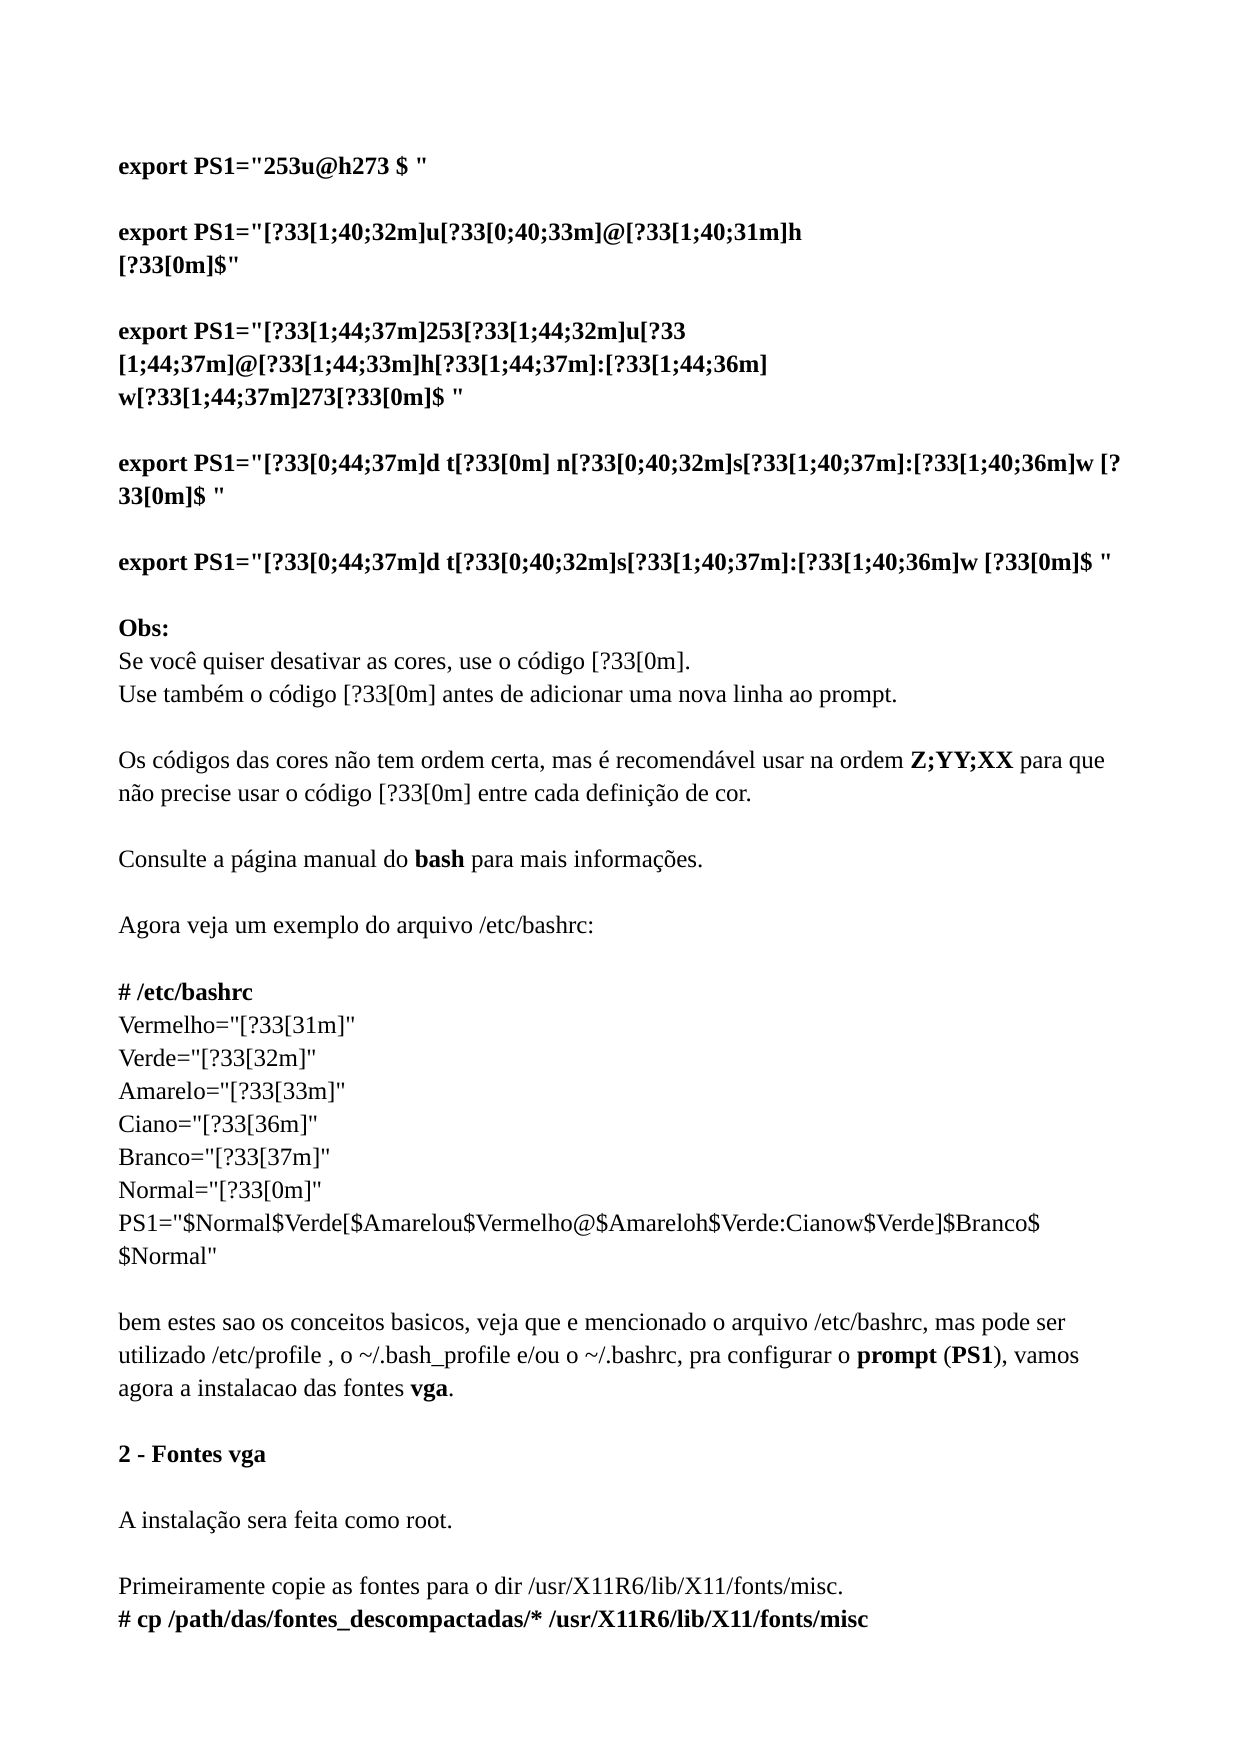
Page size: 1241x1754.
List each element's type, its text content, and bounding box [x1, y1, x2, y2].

text export PS1="253u@h273 $ " export PS1="[?33[1;40;32m]u[?33[0;40;33m]@[?33[1;40;31m]h [?33[0m]$" export PS1="[?33[1;44;37m]253[?33[1;44;32m]u[?33 [1;44;37m]@[?33[1;44;33m]h[?33[1;44;37m]:[?33[1;44;36m] w[?33[1;44;37m]273[?33[0m]$ " export PS1="[?33[0;44;37m]d t[?33[0m] n[?33[0;40;32m]s[?33[1;40;37m]:[?33[1;40;36m]w [?33[0m]$ " export PS1="[?33[0;44;37m]d t[?33[0;40;32m]s[?33[1;40;37m]:[?33[1;40;36m]w [?33[0m]$ " Obs: Se você quiser desativar as cores, use o código [?33[0m]. Use também o código [?33[0m] antes de adicionar uma nova linha ao prompt. Os códigos das cores não tem ordem certa, mas é recomendável usar na ordem Z;YY;XX para que não precise usar o código [?33[0m] entre cada definição de cor. Consulte a página manual do bash para mais informações. Agora veja um exemplo do arquivo /etc/bashrc: # /etc/bashrc Vermelho="[?33[31m]" Verde="[?33[32m]" Amarelo="[?33[33m]" Ciano="[?33[36m]" Branco="[?33[37m]" Normal="[?33[0m]" PS1="$Normal$Verde[$Amarelou$Vermelho@$Amareloh$Verde:Cianow$Verde]$Branco$ $Normal" bem estes sao os conceitos basicos, veja que e mencionado o arquivo /etc/bashrc, mas pode ser utilizado /etc/profile , o ~/.bash_profile e/ou o ~/.bashrc, pra configurar o prompt (PS1), vamos agora a instalacao das fontes vga. 2 - Fontes vga A instalação sera feita como root. Primeiramente copie as fontes para o dir /usr/X11R6/lib/X11/fonts/misc. # cp /path/das/fontes_descompactadas/* /usr/X11R6/lib/X11/fonts/misc [118, 118, 1122, 1633]
